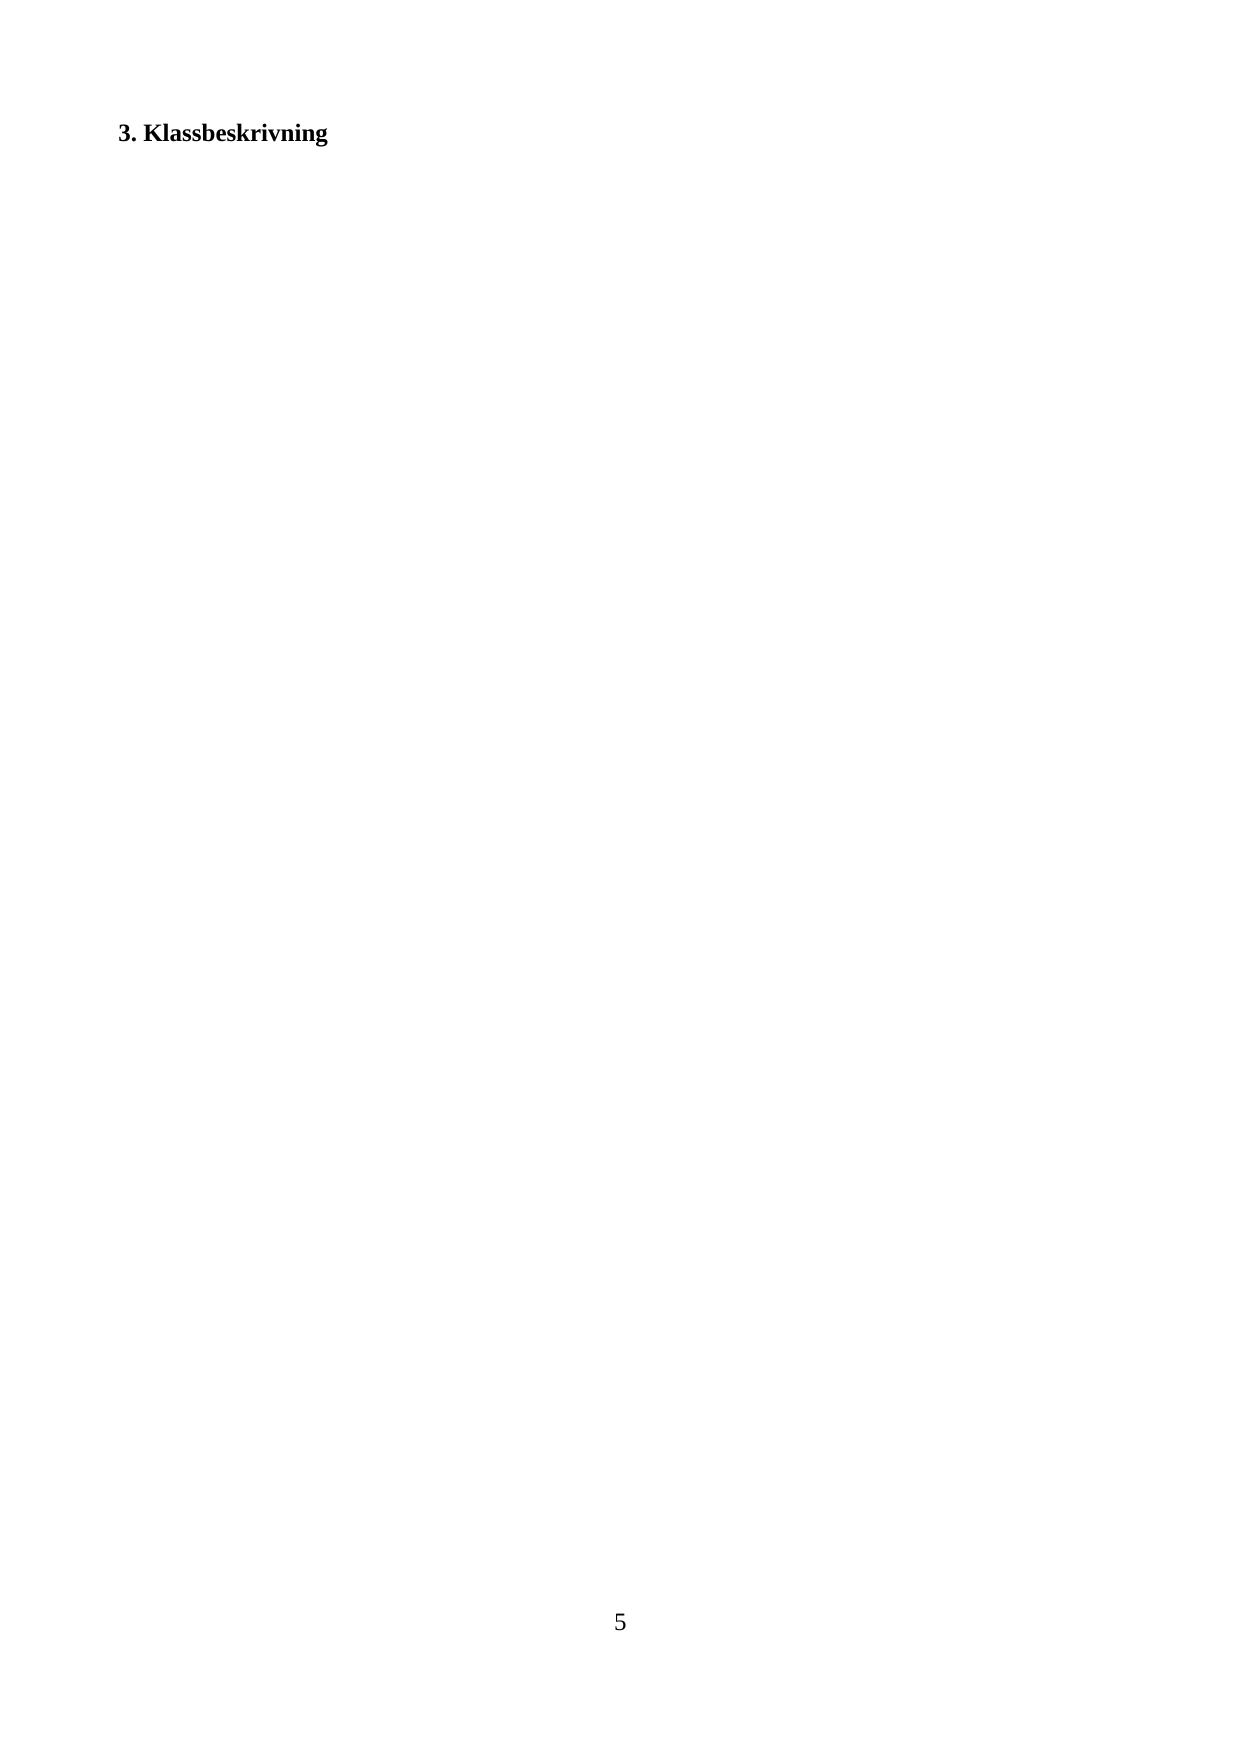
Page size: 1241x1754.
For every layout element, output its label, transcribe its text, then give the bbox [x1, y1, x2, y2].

text 3. Klassbeskrivning [118, 118, 1122, 147]
